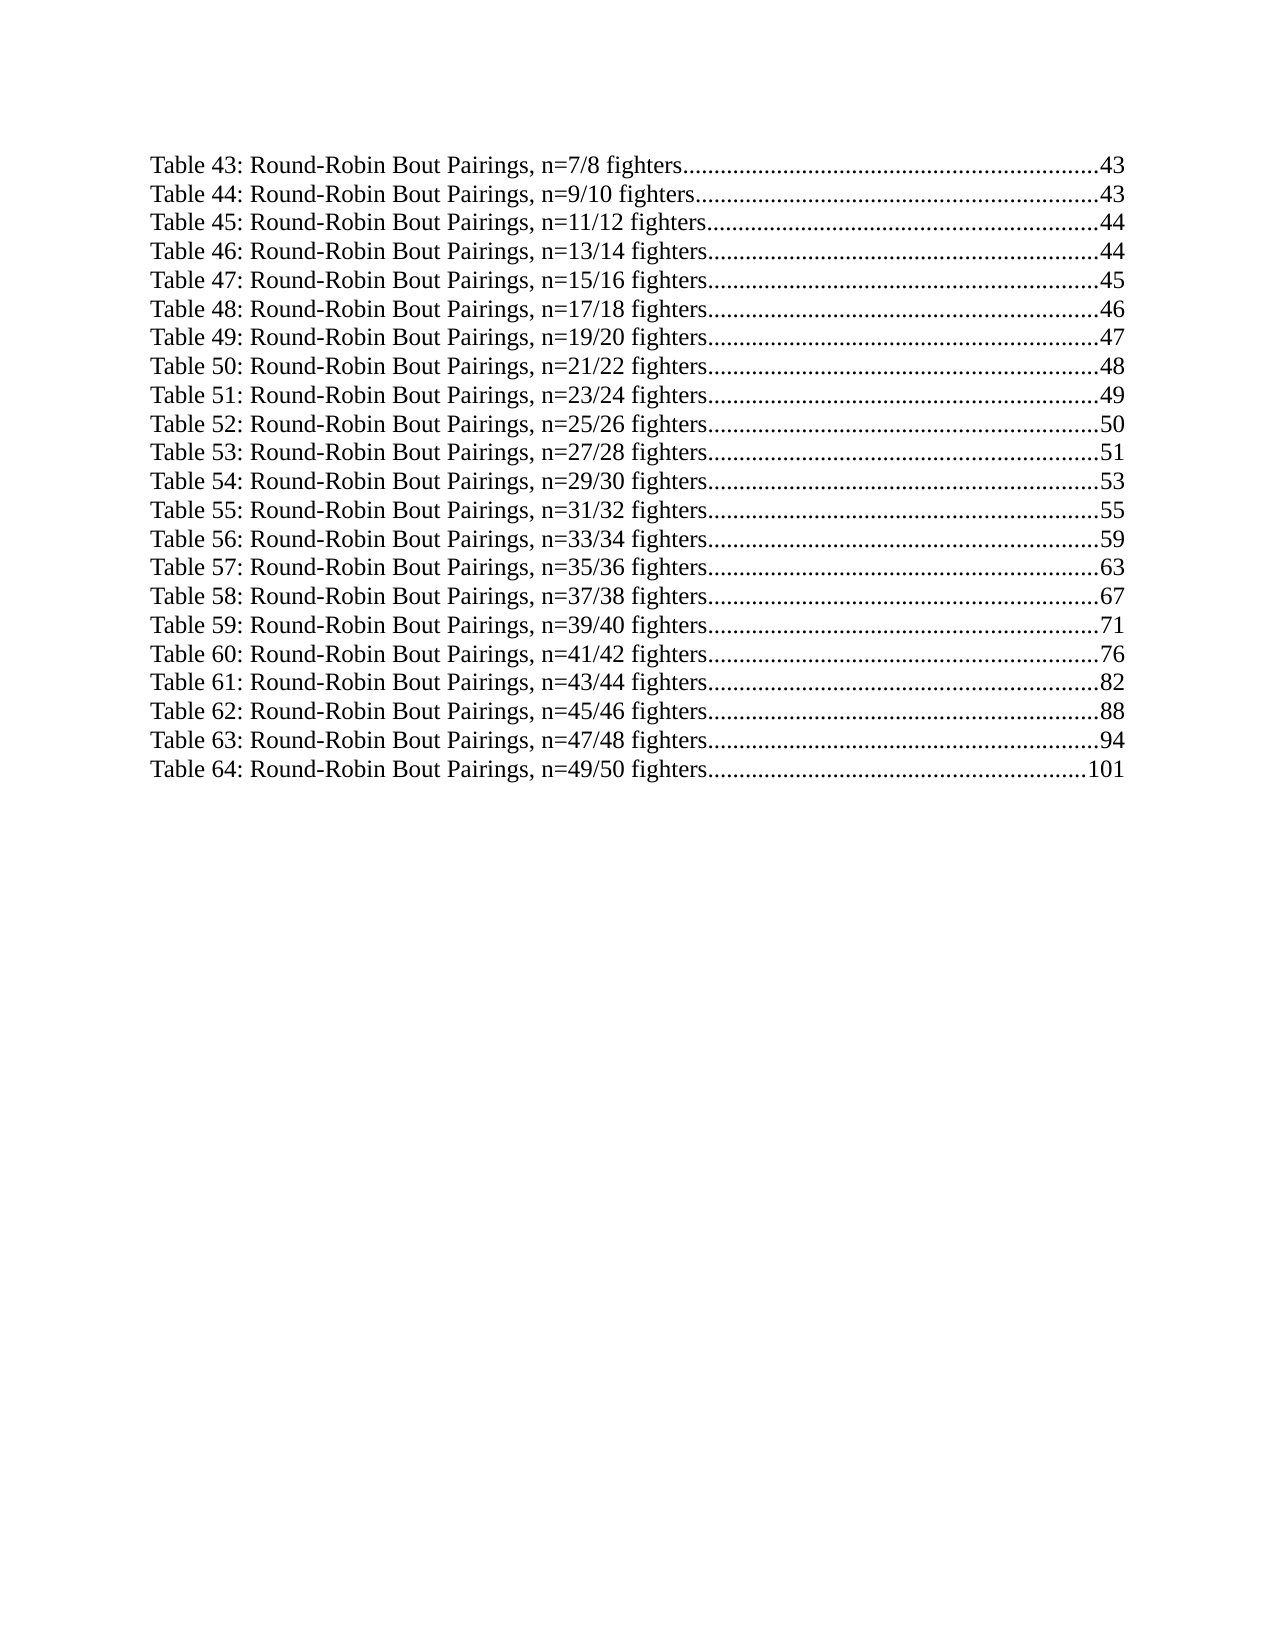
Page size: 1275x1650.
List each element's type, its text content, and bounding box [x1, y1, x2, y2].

text Table 43: Round-Robin Bout Pairings, n=7/8 fighters 43 [150, 150, 1125, 179]
text Table 58: Round-Robin Bout Pairings, n=37/38 fighters 67 [150, 581, 1125, 610]
text Table 62: Round-Robin Bout Pairings, n=45/46 fighters 88 [150, 696, 1125, 725]
text Table 52: Round-Robin Bout Pairings, n=25/26 fighters 50 [150, 409, 1125, 437]
text Table 46: Round-Robin Bout Pairings, n=13/14 fighters 44 [150, 236, 1125, 265]
text Table 47: Round-Robin Bout Pairings, n=15/16 fighters 45 [150, 265, 1125, 294]
text Table 54: Round-Robin Bout Pairings, n=29/30 fighters 53 [150, 466, 1125, 495]
text Table 64: Round-Robin Bout Pairings, n=49/50 fighters 101 [150, 754, 1125, 782]
text Table 48: Round-Robin Bout Pairings, n=17/18 fighters 46 [150, 294, 1125, 322]
text Table 57: Round-Robin Bout Pairings, n=35/36 fighters 63 [150, 552, 1125, 581]
text Table 61: Round-Robin Bout Pairings, n=43/44 fighters 82 [150, 667, 1125, 696]
text Table 49: Round-Robin Bout Pairings, n=19/20 fighters 47 [150, 322, 1125, 351]
text Table 51: Round-Robin Bout Pairings, n=23/24 fighters 49 [150, 380, 1125, 409]
text Table 56: Round-Robin Bout Pairings, n=33/34 fighters 59 [150, 524, 1125, 552]
text Table 60: Round-Robin Bout Pairings, n=41/42 fighters 76 [150, 639, 1125, 667]
text Table 53: Round-Robin Bout Pairings, n=27/28 fighters 51 [150, 437, 1125, 466]
text Table 63: Round-Robin Bout Pairings, n=47/48 fighters 94 [150, 725, 1125, 754]
text Table 45: Round-Robin Bout Pairings, n=11/12 fighters 44 [150, 207, 1125, 236]
text Table 59: Round-Robin Bout Pairings, n=39/40 fighters 71 [150, 610, 1125, 639]
text Table 44: Round-Robin Bout Pairings, n=9/10 fighters 43 [150, 179, 1125, 207]
text Table 50: Round-Robin Bout Pairings, n=21/22 fighters 48 [150, 351, 1125, 380]
text Table 55: Round-Robin Bout Pairings, n=31/32 fighters 55 [150, 495, 1125, 524]
